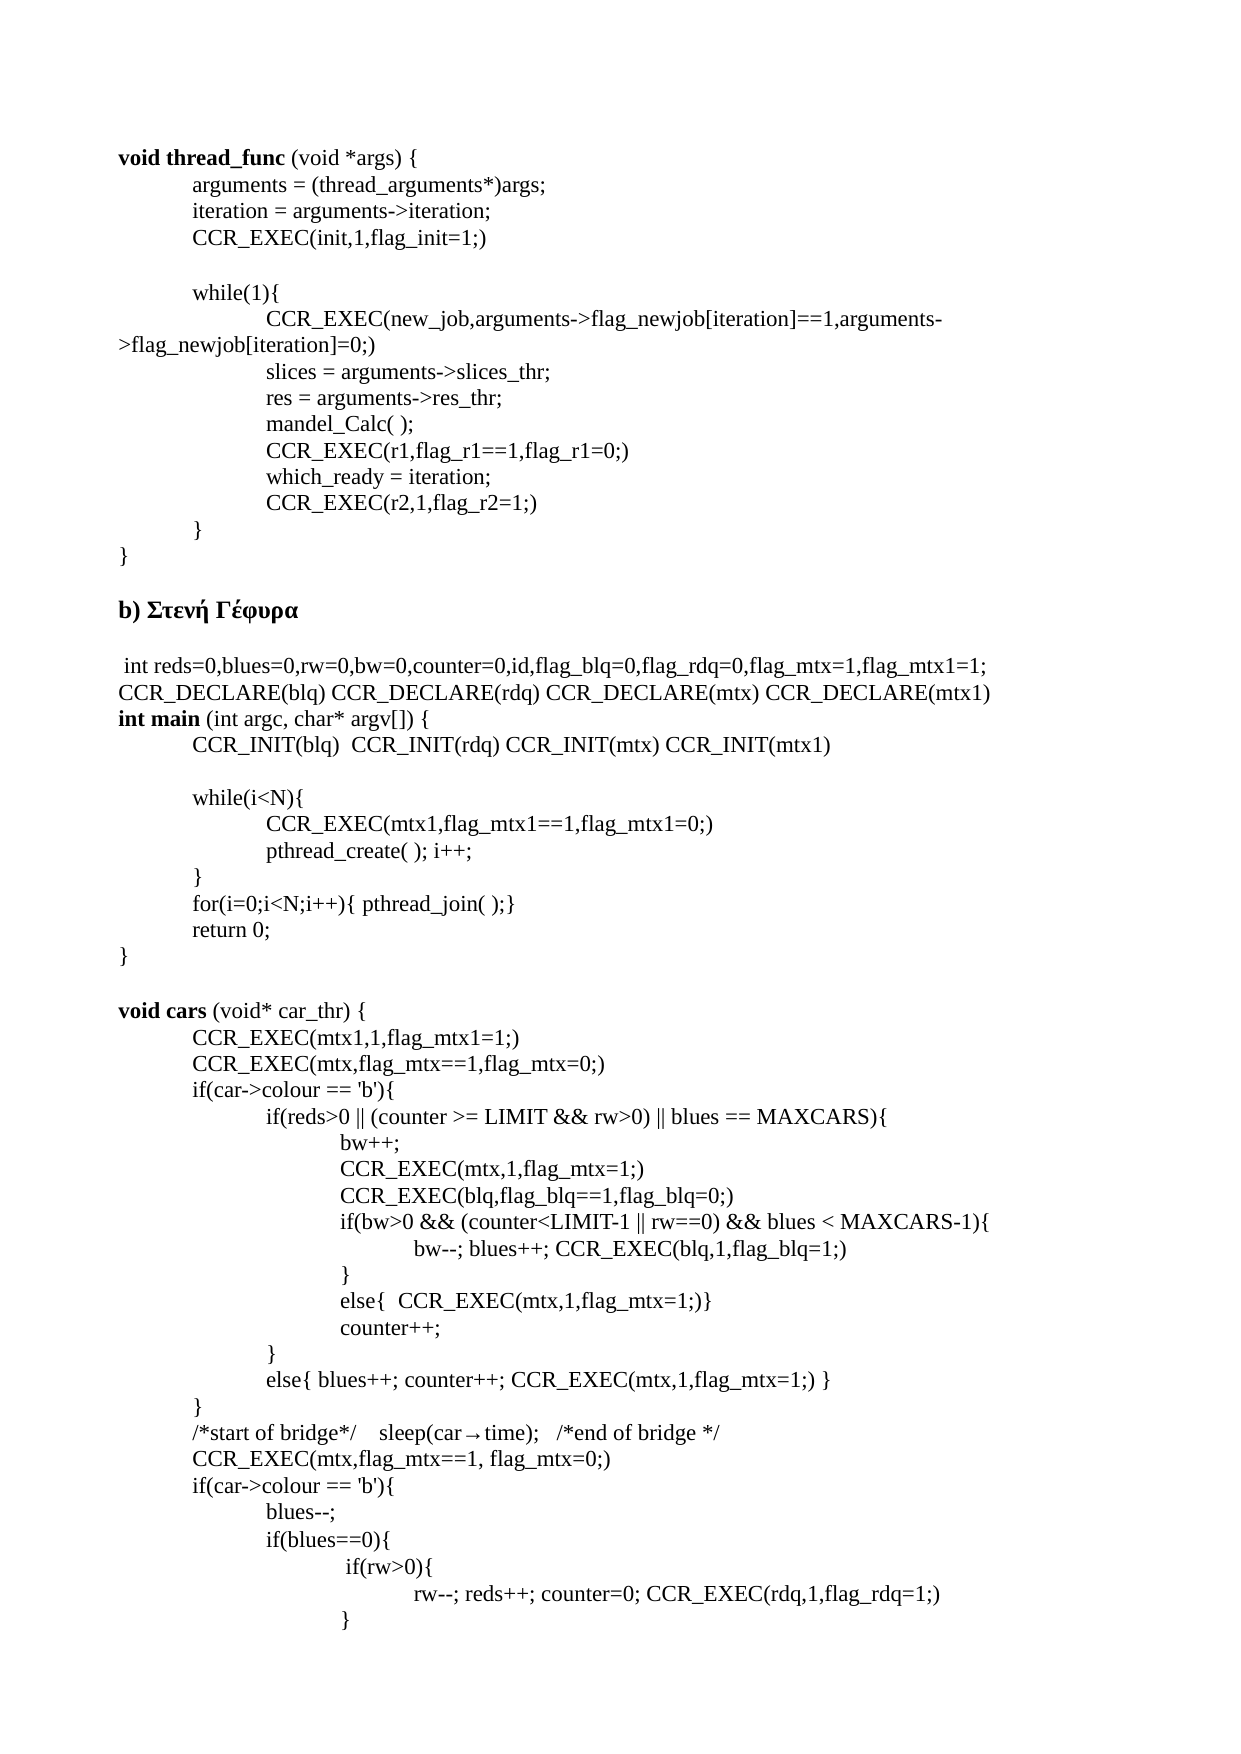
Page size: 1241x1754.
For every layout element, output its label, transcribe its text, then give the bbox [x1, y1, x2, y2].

text bw++; [118, 1129, 1122, 1156]
text if(bw>0 && (counter<LIMIT-1 || rw==0) && blues < MAXCARS-1){ [118, 1208, 1122, 1234]
text blues--; [118, 1498, 1122, 1524]
text CCR_EXEC(new_job,arguments->flag_newjob[iteration]==1,arguments->flag_newjob[iteration]=0;) [118, 305, 1122, 358]
text counter++; [118, 1314, 1122, 1340]
text } [118, 1606, 1122, 1632]
text int reds=0,blues=0,rw=0,bw=0,counter=0,id,flag_blq=0,flag_rdq=0,flag_mtx=1,flag_mtx1=1; [118, 652, 1122, 679]
text CCR_EXEC(mtx,flag_mtx==1,flag_mtx=0;) [118, 1050, 1122, 1076]
text arguments = (thread_arguments*)args; [118, 171, 1122, 197]
text } [118, 1393, 1122, 1419]
text CCR_EXEC(mtx,1,flag_mtx=1;) [118, 1156, 1122, 1182]
text CCR_EXEC(mtx,flag_mtx==1, flag_mtx=0;) [118, 1445, 1122, 1472]
text if(car->colour == 'b'){ [118, 1472, 1122, 1498]
text res = arguments->res_thr; [118, 384, 1122, 410]
text else{ CCR_EXEC(mtx,1,flag_mtx=1;)} [118, 1287, 1122, 1314]
text if(car->colour == 'b'){ [118, 1076, 1122, 1103]
text } [118, 942, 1122, 969]
text CCR_EXEC(r2,1,flag_r2=1;) [118, 489, 1122, 516]
text if(reds>0 || (counter >= LIMIT && rw>0) || blues == MAXCARS){ [118, 1103, 1122, 1129]
text while(1){ [118, 279, 1122, 305]
text CCR_EXEC(mtx1,1,flag_mtx1=1;) [118, 1024, 1122, 1050]
text CCR_EXEC(init,1,flag_init=1;) [118, 223, 1122, 250]
text b) Στενή Γέφυρα [118, 595, 1122, 624]
text } [118, 542, 1122, 568]
text CCR_DECLARE(blq) CCR_DECLARE(rdq) CCR_DECLARE(mtx) CCR_DECLARE(mtx1) [118, 679, 1122, 705]
text slices = arguments->slices_thr; [118, 358, 1122, 384]
text rw--; reds++; counter=0; CCR_EXEC(rdq,1,flag_rdq=1;) [118, 1579, 1122, 1606]
text CCR_EXEC(r1,flag_r1==1,flag_r1=0;) [118, 437, 1122, 463]
text if(blues==0){ [118, 1524, 1122, 1553]
text while(i<N){ [118, 784, 1122, 811]
text int main (int argc, char* argv[]) { [118, 705, 1122, 731]
text CCR_EXEC(mtx1,flag_mtx1==1,flag_mtx1=0;) [118, 811, 1122, 837]
text which_ready = iteration; [118, 463, 1122, 489]
text iteration = arguments->iteration; [118, 197, 1122, 223]
text else{ blues++; counter++; CCR_EXEC(mtx,1,flag_mtx=1;) } [118, 1366, 1122, 1393]
text CCR_EXEC(blq,flag_blq==1,flag_blq=0;) [118, 1182, 1122, 1208]
text } [118, 863, 1122, 889]
text for(i=0;i<N;i++){ pthread_join( );} [118, 889, 1122, 916]
text void thread_func (void *args) { [118, 144, 1122, 171]
text } [118, 1340, 1122, 1366]
text } [118, 516, 1122, 542]
text return 0; [118, 916, 1122, 942]
text CCR_INIT(blq) CCR_INIT(rdq) CCR_INIT(mtx) CCR_INIT(mtx1) [118, 731, 1122, 758]
text mandel_Calc( ); [118, 410, 1122, 437]
text void cars (void* car_thr) { [118, 997, 1122, 1024]
text if(rw>0){ [118, 1553, 1122, 1579]
text pthread_create( ); i++; [118, 837, 1122, 863]
text /*start of bridge*/ sleep(car→time); /*end of bridge */ [118, 1419, 1122, 1445]
text } [118, 1261, 1122, 1287]
text bw--; blues++; CCR_EXEC(blq,1,flag_blq=1;) [118, 1234, 1122, 1261]
